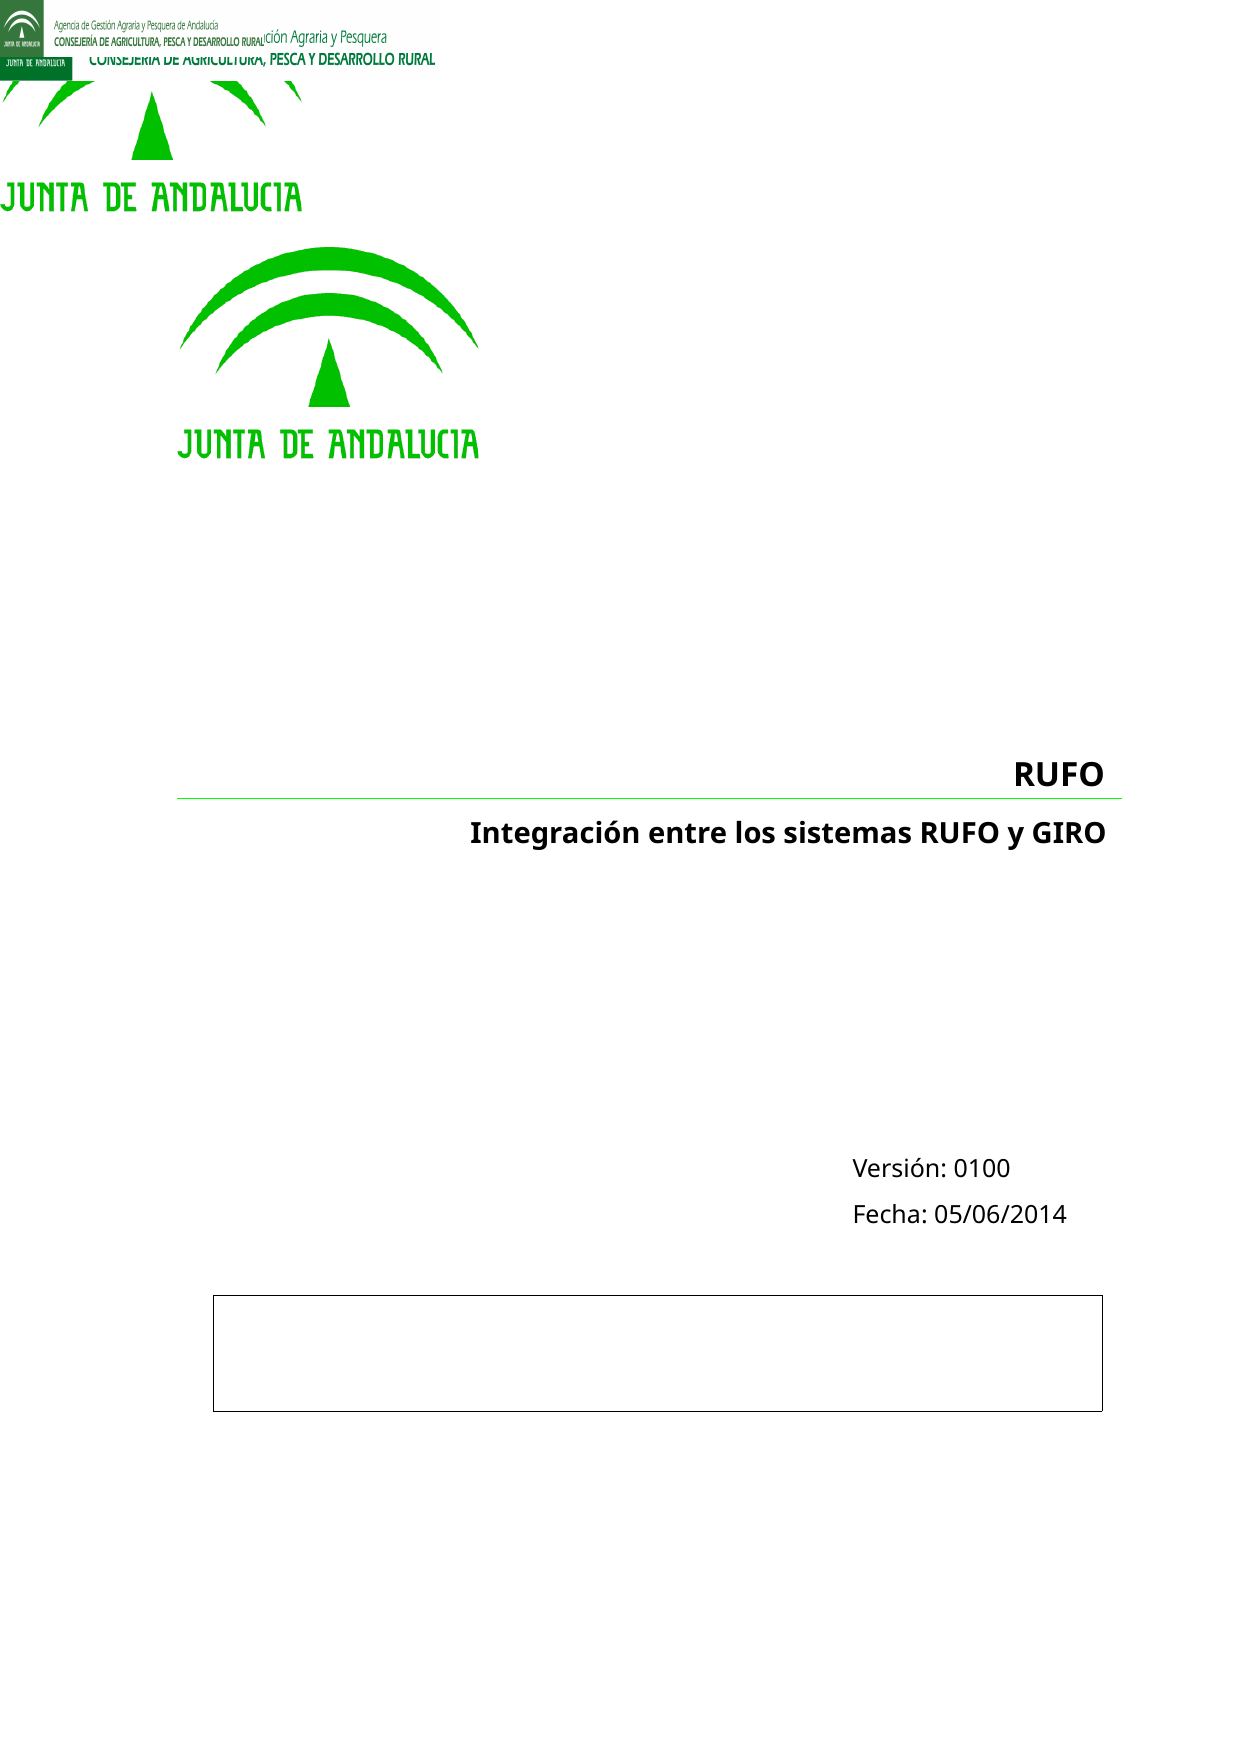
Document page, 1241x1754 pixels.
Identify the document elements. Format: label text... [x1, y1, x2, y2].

text Integración entre los sistemas RUFO y GIRO [177, 812, 1122, 852]
picture [0, 0, 441, 213]
text RUFO [177, 751, 1122, 798]
text Versión: 0100 [177, 1151, 1122, 1185]
text Fecha: 05/06/2014 [177, 1197, 1122, 1231]
picture [177, 246, 479, 460]
